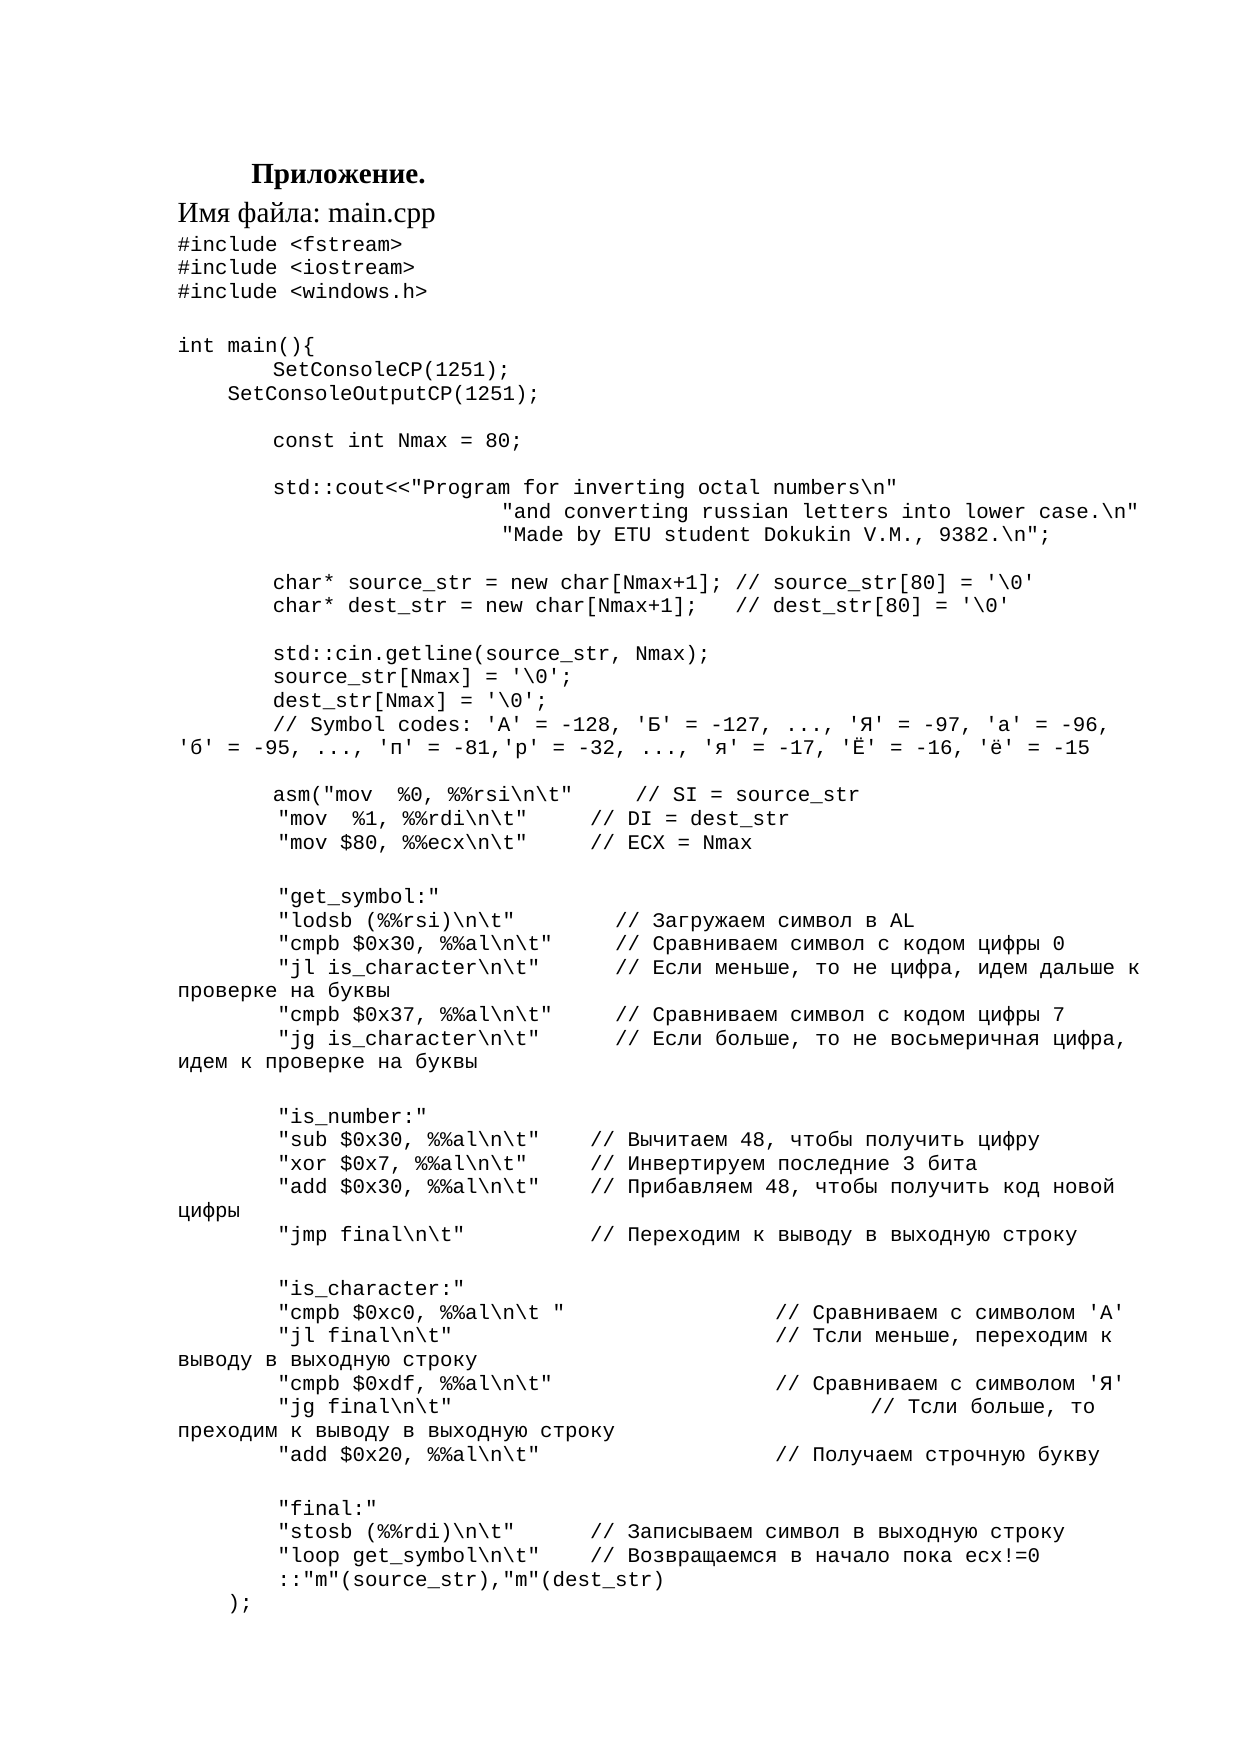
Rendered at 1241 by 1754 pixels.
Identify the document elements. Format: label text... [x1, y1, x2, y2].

text ); [177, 1592, 1152, 1616]
text SetConsoleCP(1251); [177, 359, 1152, 382]
text "cmpb $0x30, %%al\n\t" // Сравниваем символ с кодом цифры 0 [177, 933, 1152, 957]
text SetConsoleOutputCP(1251); [177, 382, 1152, 406]
text "jl is_character\n\t" // Если меньше, то не цифра, идем дальше к проверке на буквы [177, 957, 1152, 1004]
text "mov %1, %%rdi\n\t" // DI = dest_str [177, 808, 1152, 832]
text "cmpb $0xdf, %%al\n\t" // Cравниваем с символом 'Я' [177, 1373, 1152, 1396]
text "add $0x20, %%al\n\t" // Получаем строчную букву [177, 1443, 1152, 1467]
text "add $0x30, %%al\n\t" // Прибавляем 48, чтобы получить код новой цифры [177, 1177, 1152, 1224]
text "jmp final\n\t" // Переходим к выводу в выходную строку [177, 1224, 1152, 1247]
text std::cin.getline(source_str, Nmax); [177, 643, 1152, 666]
text "is_number:" [177, 1106, 1152, 1129]
text "xor $0x7, %%al\n\t" // Инвертируем последние 3 бита [177, 1153, 1152, 1177]
text #include <fstream> [177, 234, 1152, 257]
text "and converting russian letters into lower case.\n" [177, 501, 1152, 524]
text "is_character:" [177, 1278, 1152, 1302]
text ::"m"(source_str),"m"(dest_str) [177, 1569, 1152, 1592]
text "loop get_symbol\n\t" // Возвращаемся в начало пока ecx!=0 [177, 1545, 1152, 1569]
text "jl final\n\t" // Tсли меньше, переходим к выводу в выходную строку [177, 1325, 1152, 1373]
text char* source_str = new char[Nmax+1]; // source_str[80] = '\0' [177, 572, 1152, 595]
text const int Nmax = 80; [177, 430, 1152, 453]
text "Made by ETU student Dokukin V.M., 9382.\n"; [177, 524, 1152, 548]
text "lodsb (%%rsi)\n\t" // Загружаем символ в AL [177, 909, 1152, 933]
text char* dest_str = new char[Nmax+1]; // dest_str[80] = '\0' [177, 595, 1152, 619]
text #include <windows.h> [177, 281, 1152, 305]
text std::cout<<"Program for inverting octal numbers\n" [177, 477, 1152, 501]
text "get_symbol:" [177, 886, 1152, 909]
text "jg is_character\n\t" // Если больше, то не восьмеричная цифра, идем к проверке на буквы [177, 1028, 1152, 1075]
text asm("mov %0, %%rsi\n\t" // SI = source_str [177, 784, 1152, 808]
text int main(){ [177, 335, 1152, 359]
text "sub $0x30, %%al\n\t" // Вычитаем 48, чтобы получить цифру [177, 1129, 1152, 1153]
text Приложение. [177, 157, 1152, 190]
text #include <iostream> [177, 257, 1152, 281]
text "stosb (%%rdi)\n\t" // Записываем символ в выходную строку [177, 1521, 1152, 1545]
text source_str[Nmax] = '\0'; [177, 666, 1152, 690]
text dest_str[Nmax] = '\0'; [177, 690, 1152, 713]
text "final:" [177, 1498, 1152, 1521]
text "jg final\n\t" // Tсли больше, то преходим к выводу в выходную строку [177, 1396, 1152, 1443]
text "cmpb $0x37, %%al\n\t" // Сравниваем символ с кодом цифры 7 [177, 1004, 1152, 1028]
text "cmpb $0xc0, %%al\n\t " // Cравниваем с символом 'A' [177, 1302, 1152, 1325]
text // Symbol codes: 'А' = -128, 'Б' = -127, ..., 'Я' = -97, 'а' = -96, 'б' = -95, ..., 'п' = -81,'р' = -32, ..., 'я' = -17, 'Ё' = -16, 'ё' = -15 [177, 713, 1152, 761]
text "mov $80, %%ecx\n\t" // ECX = Nmax [177, 832, 1152, 855]
text Имя файла: main.cpp [177, 195, 1152, 229]
